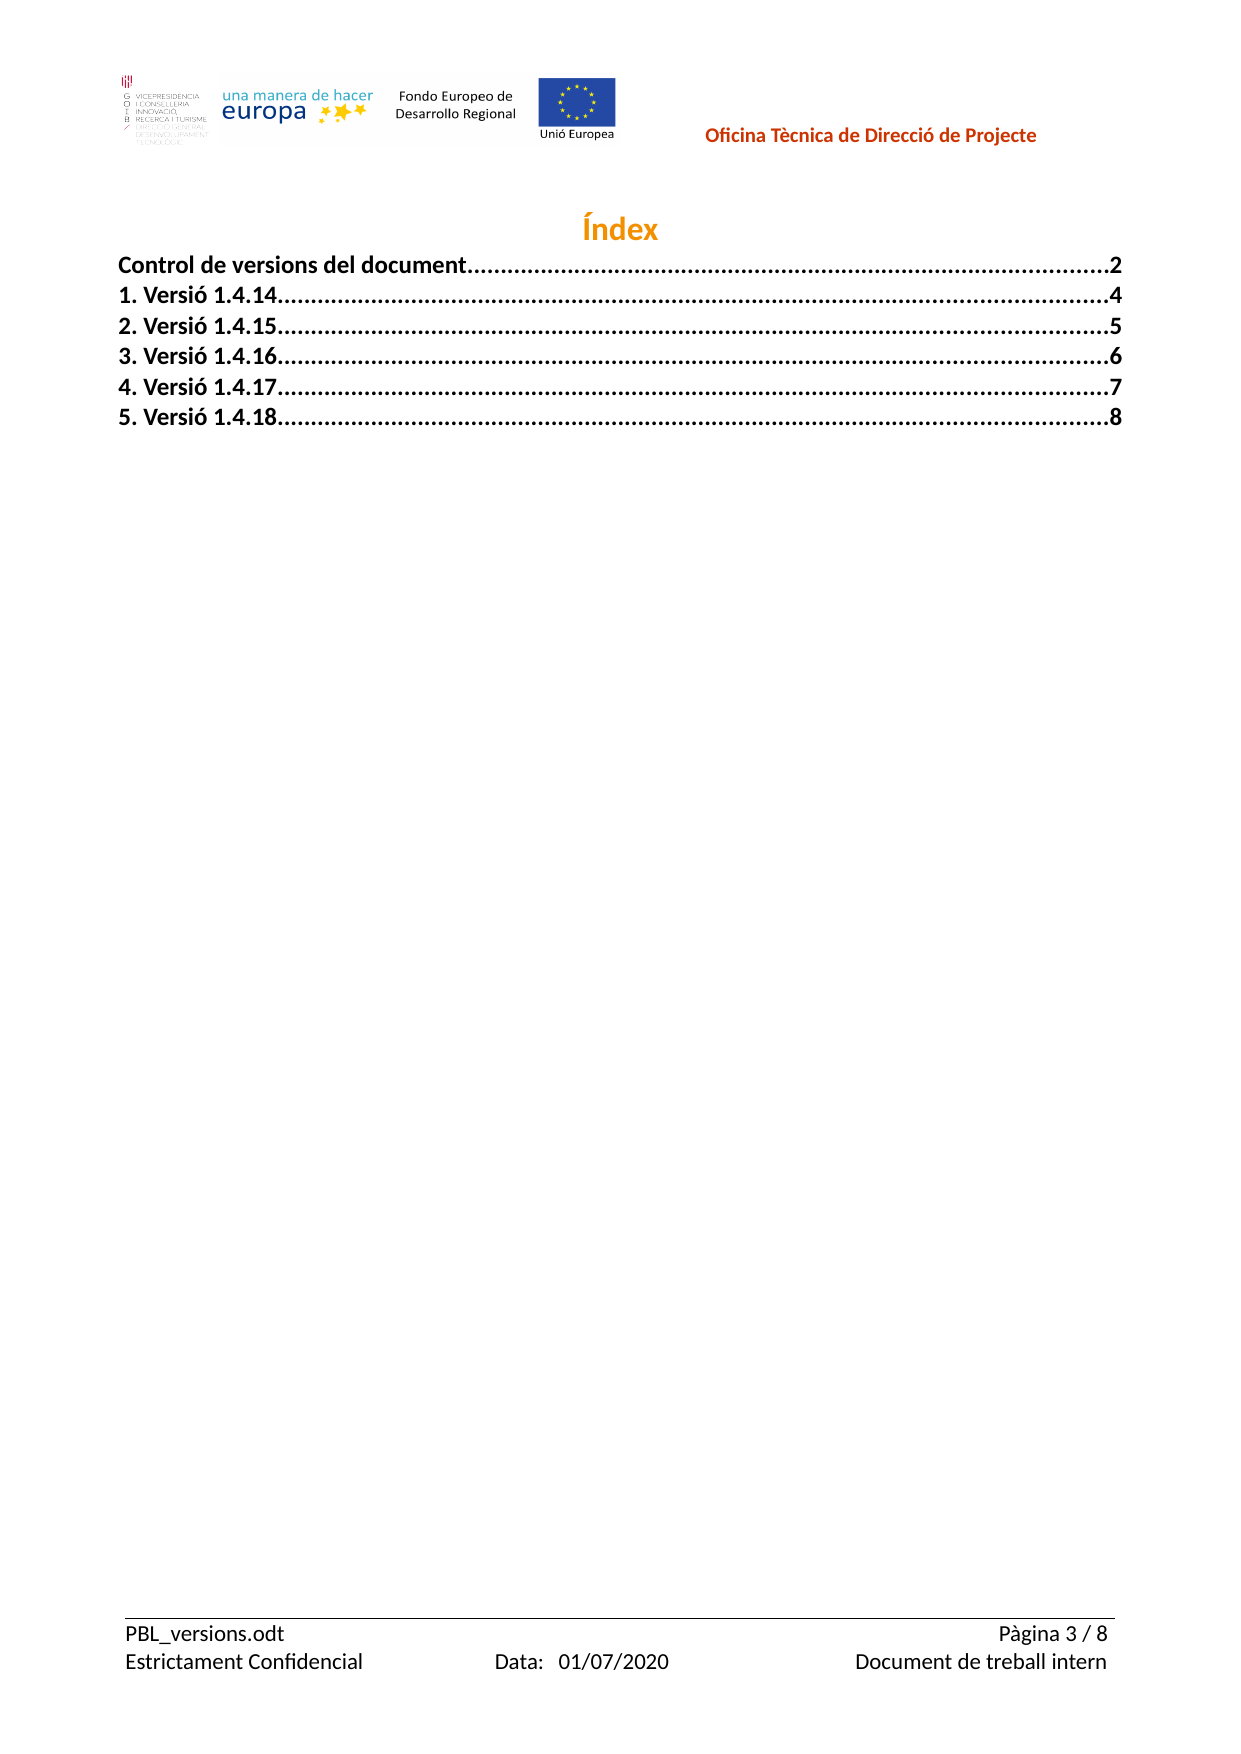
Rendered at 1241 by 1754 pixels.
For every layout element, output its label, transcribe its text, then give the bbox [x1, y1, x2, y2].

text 1. Versió 1.4.14 4 [118, 279, 1122, 310]
text 2. Versió 1.4.15 5 [118, 310, 1122, 341]
picture [118, 73, 213, 147]
text 4. Versió 1.4.17 7 [118, 371, 1122, 402]
picture [219, 73, 621, 147]
text Control de versions del document 2 [118, 249, 1122, 279]
text Índex [118, 208, 1122, 249]
text 5. Versió 1.4.18 8 [118, 402, 1122, 432]
text 3. Versió 1.4.16 6 [118, 341, 1122, 371]
